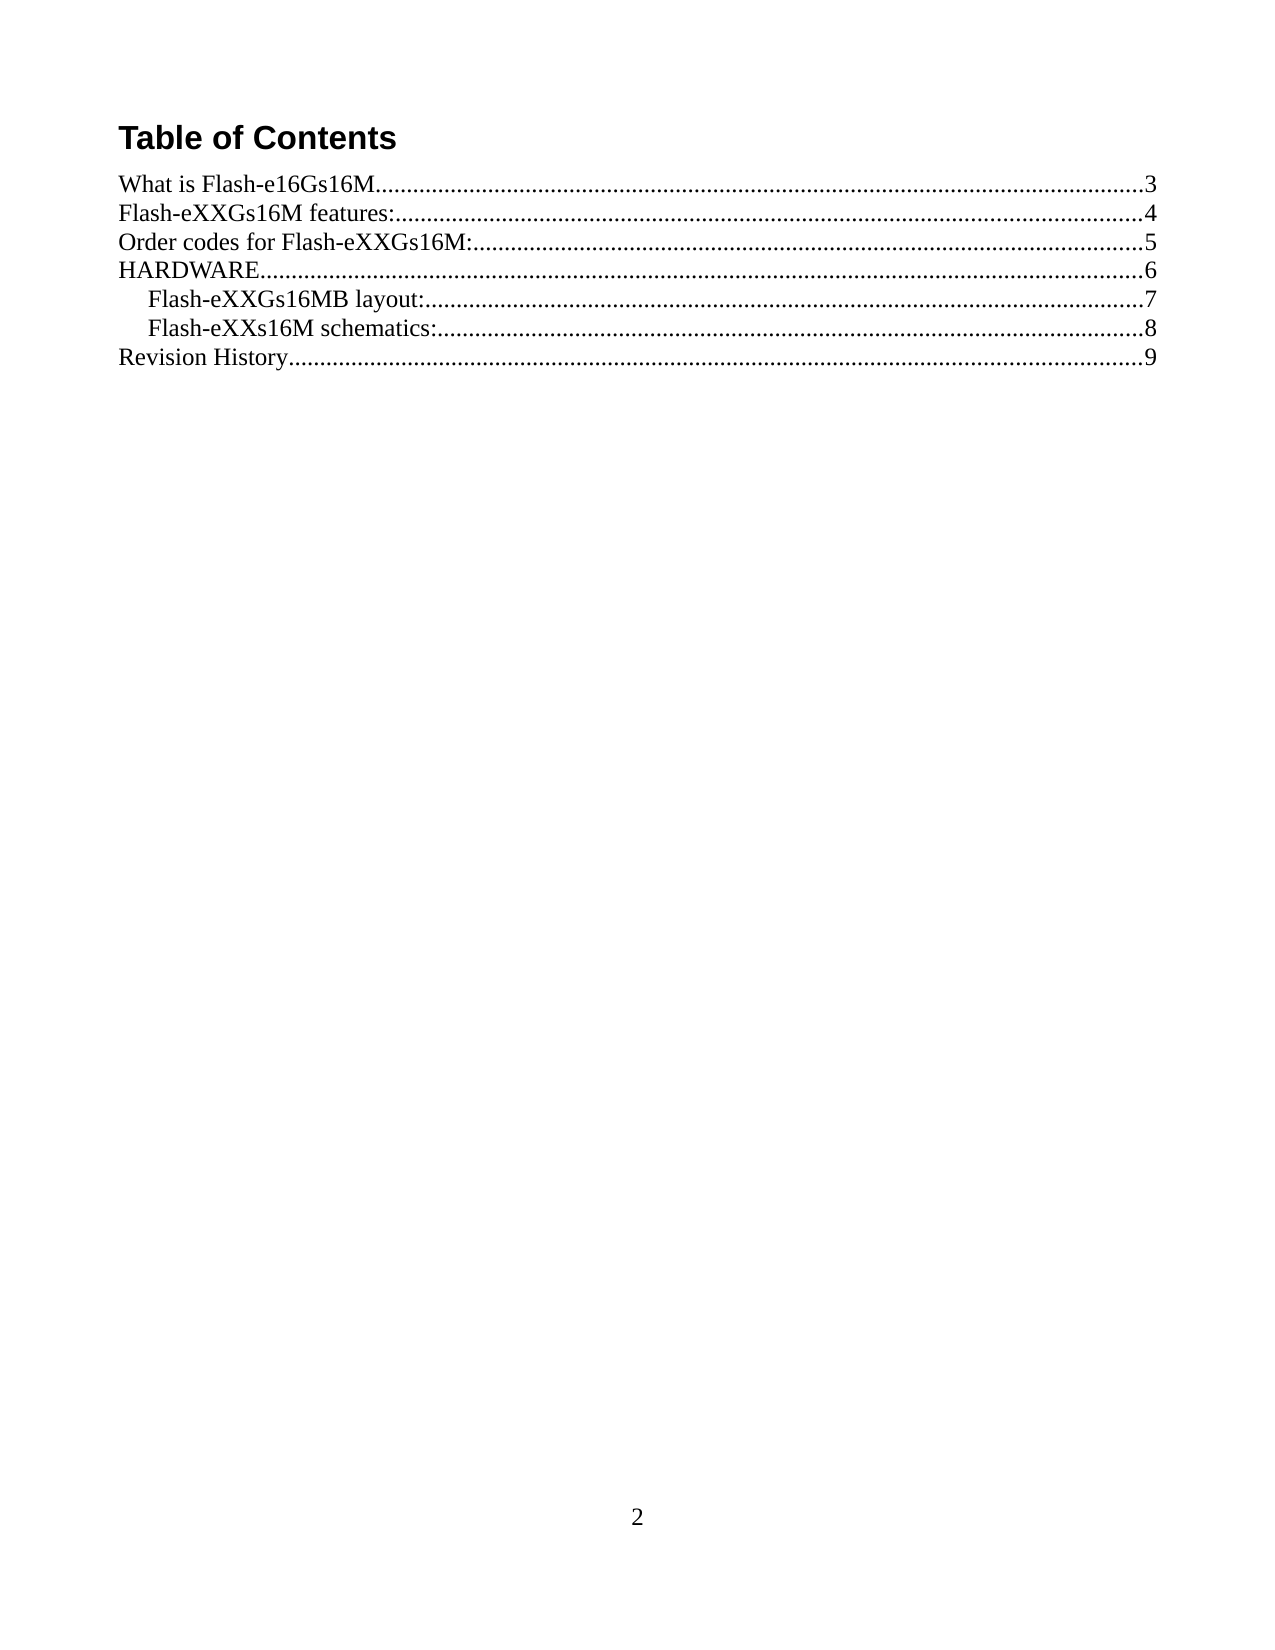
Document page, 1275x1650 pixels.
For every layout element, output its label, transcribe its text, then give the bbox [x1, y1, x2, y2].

text Flash-eXXs16M schematics: 8 [148, 313, 1157, 342]
text Flash-eXXGs16M features: 4 [118, 198, 1157, 227]
subtitle Table of Contents [118, 118, 1157, 157]
text Revision History 9 [118, 342, 1157, 370]
text What is Flash-e16Gs16M 3 [118, 169, 1157, 198]
text HARDWARE 6 [118, 255, 1157, 284]
text Order codes for Flash-eXXGs16M: 5 [118, 227, 1157, 255]
text Flash-eXXGs16MB layout: 7 [148, 284, 1157, 313]
